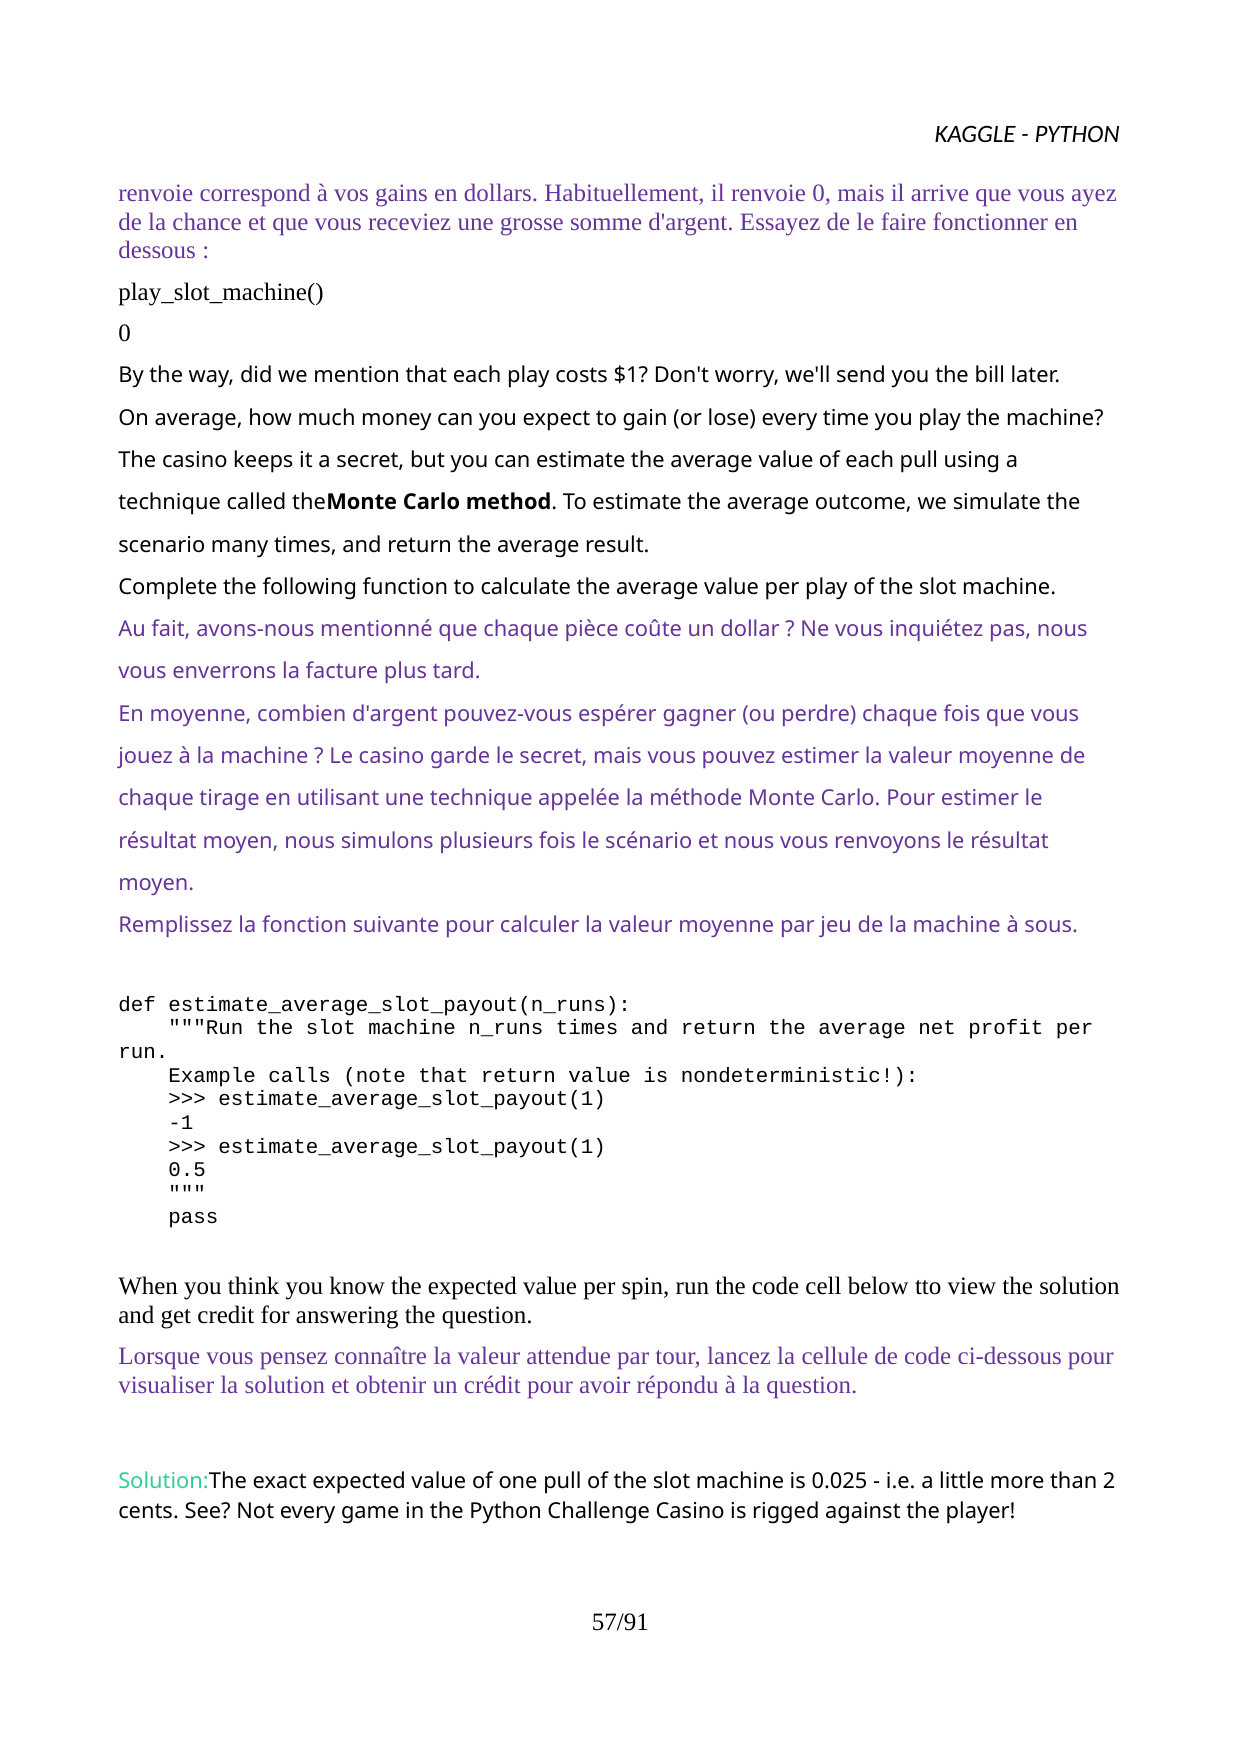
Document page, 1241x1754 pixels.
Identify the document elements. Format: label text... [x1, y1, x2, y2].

text Lorsque vous pensez connaître la valeur attendue par tour, lancez la cellule de code ci-dessous pour visualiser la solution et obtenir un crédit pour avoir répondu à la question. [118, 1341, 1122, 1399]
text 0.5 [118, 1159, 1122, 1183]
text """ [118, 1183, 1122, 1207]
text On average, how much money can you expect to gain (or lose) every time you play the machine? The casino keeps it a secret, but you can estimate the average value of each pull using a technique called theMonte Carlo method. To estimate the average outcome, we simulate the scenario many times, and return the average result. [118, 402, 1122, 558]
text Complete the following function to calculate the average value per play of the slot machine. [118, 571, 1122, 601]
text When you think you know the expected value per spin, run the code cell below tto view the solution and get credit for answering the question. [118, 1271, 1122, 1329]
text renvoie correspond à vos gains en dollars. Habituellement, il renvoie 0, mais il arrive que vous ayez de la chance et que vous receviez une grosse somme d'argent. Essayez de le faire fonctionner en dessous : [118, 178, 1122, 264]
text >>> estimate_average_slot_payout(1) [118, 1136, 1122, 1159]
text def estimate_average_slot_payout(n_runs): [118, 994, 1122, 1017]
text En moyenne, combien d'argent pouvez-vous espérer gagner (ou perdre) chaque fois que vous jouez à la machine ? Le casino garde le secret, mais vous pouvez estimer la valeur moyenne de chaque tirage en utilisant une technique appelée la méthode Monte Carlo. Pour estimer le résultat moyen, nous simulons plusieurs fois le scénario et nous vous renvoyons le résultat moyen. [118, 698, 1122, 897]
text >>> estimate_average_slot_payout(1) [118, 1088, 1122, 1112]
text By the way, did we mention that each play costs $1? Don't worry, we'll send you the bill later. [118, 359, 1122, 389]
text pass [118, 1207, 1122, 1230]
text -1 [118, 1112, 1122, 1136]
text """Run the slot machine n_runs times and return the average net profit per run. [118, 1017, 1122, 1065]
text Remplissez la fonction suivante pour calculer la valeur moyenne par jeu de la machine à sous. [118, 909, 1122, 939]
text Solution:The exact expected value of one pull of the slot machine is 0.025 - i.e. a little more than 2 cents. See? Not every game in the Python Challenge Casino is rigged against the player! [118, 1465, 1122, 1525]
text Example calls (note that return value is nondeterministic!): [118, 1065, 1122, 1088]
text Au fait, avons-nous mentionné que chaque pièce coûte un dollar ? Ne vous inquiétez pas, nous vous enverrons la facture plus tard. [118, 613, 1122, 685]
text play_slot_machine() [118, 277, 1122, 306]
text 0 [118, 318, 1122, 347]
